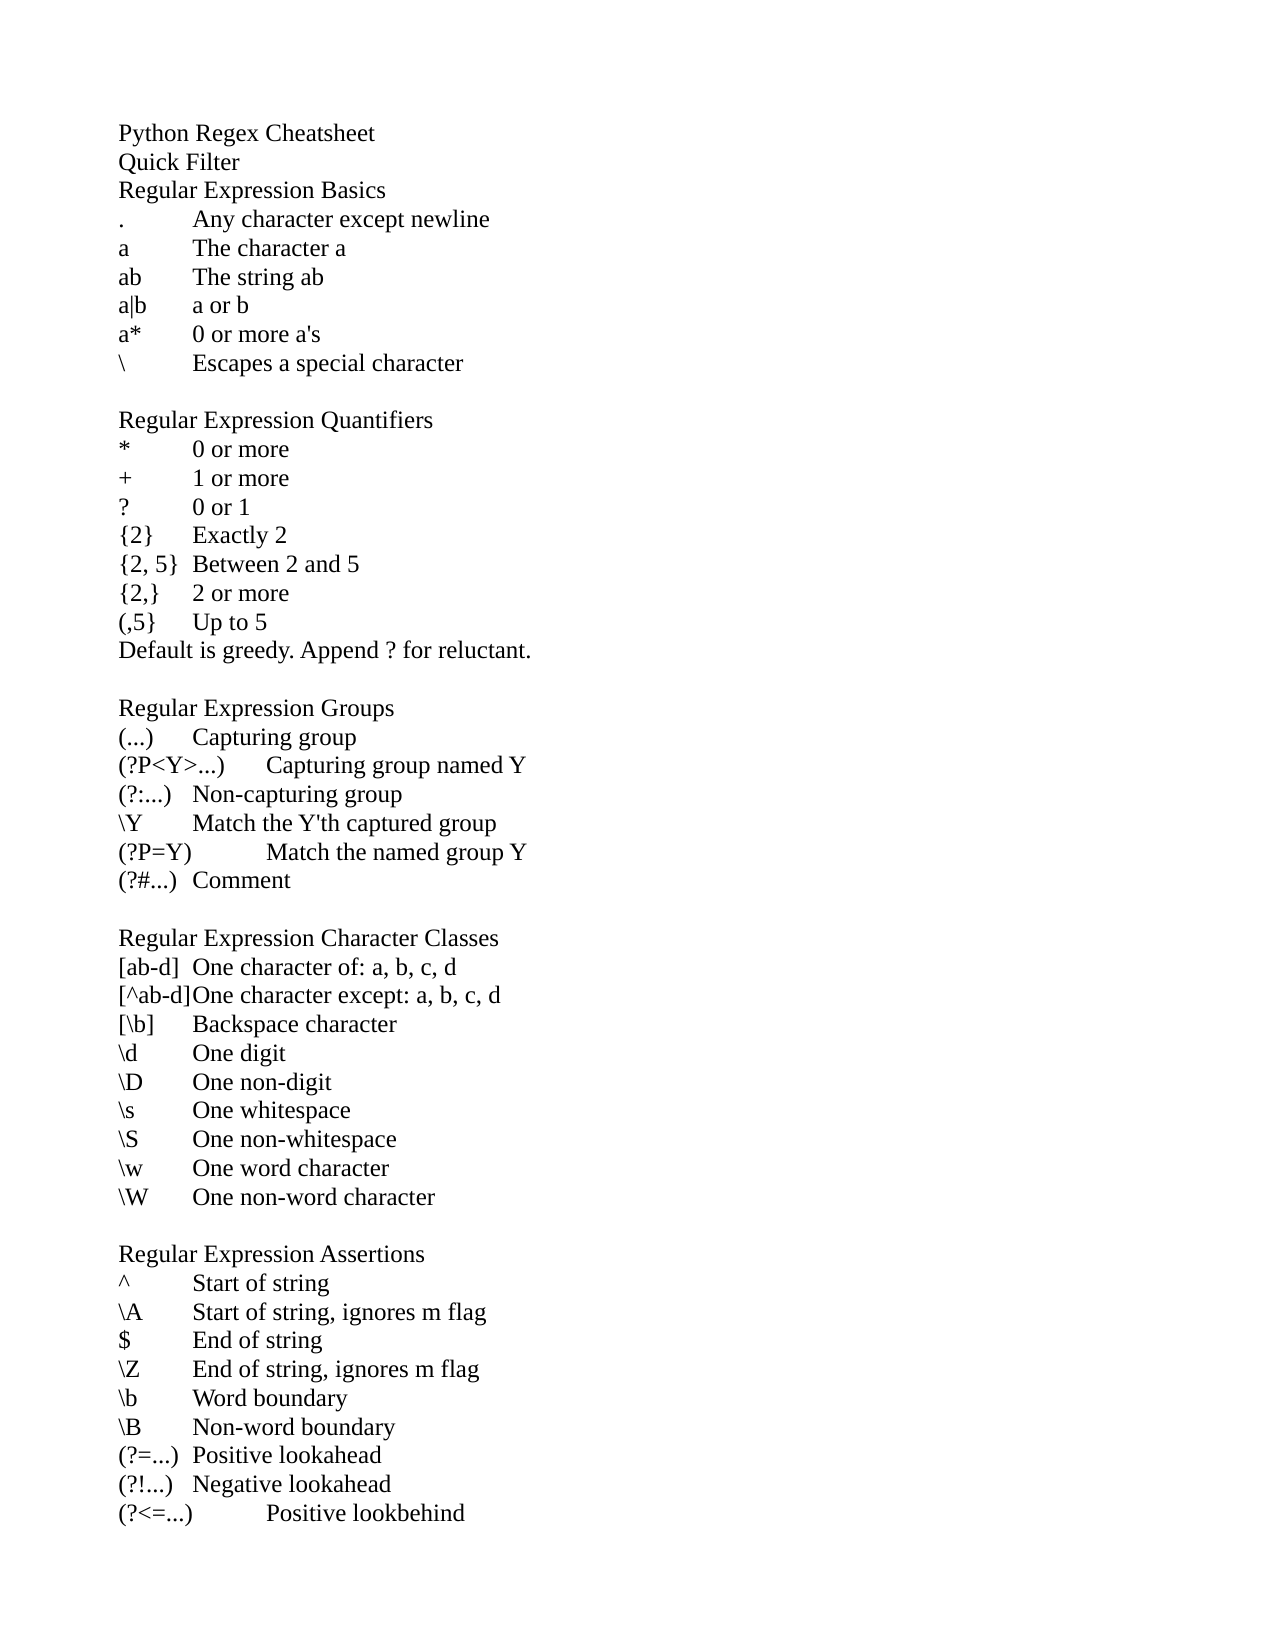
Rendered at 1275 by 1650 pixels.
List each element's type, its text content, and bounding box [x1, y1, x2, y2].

text {2, 5} Between 2 and 5 [118, 549, 1157, 578]
text (?=...) Positive lookahead [118, 1441, 1157, 1469]
text \d One digit [118, 1038, 1157, 1067]
text \w One word character [118, 1153, 1157, 1182]
text {2} Exactly 2 [118, 521, 1157, 549]
text Python Regex Cheatsheet [118, 118, 1157, 147]
text (...) Capturing group [118, 722, 1157, 751]
text ab The string ab [118, 262, 1157, 291]
text \s One whitespace [118, 1096, 1157, 1124]
text (?#...) Comment [118, 866, 1157, 894]
text Regular Expression Character Classes [118, 923, 1157, 952]
text a|b a or b [118, 291, 1157, 319]
text \W One non-word character [118, 1182, 1157, 1211]
text + 1 or more [118, 463, 1157, 492]
text (,5} Up to 5 [118, 607, 1157, 636]
text $ End of string [118, 1326, 1157, 1354]
text Regular Expression Groups [118, 693, 1157, 722]
text * 0 or more [118, 434, 1157, 463]
text ^ Start of string [118, 1268, 1157, 1297]
text Regular Expression Basics [118, 176, 1157, 204]
text \ Escapes a special character [118, 348, 1157, 377]
text a The character a [118, 233, 1157, 262]
text [^ab-d] One character except: a, b, c, d [118, 981, 1157, 1009]
text ? 0 or 1 [118, 492, 1157, 521]
text a* 0 or more a's [118, 319, 1157, 348]
text Regular Expression Quantifiers [118, 406, 1157, 434]
text \b Word boundary [118, 1383, 1157, 1412]
text Quick Filter [118, 147, 1157, 176]
text [\b] Backspace character [118, 1009, 1157, 1038]
text \A Start of string, ignores m flag [118, 1297, 1157, 1326]
text (?P<Y>...) Capturing group named Y [118, 751, 1157, 779]
text [ab-d] One character of: a, b, c, d [118, 952, 1157, 981]
text \Y Match the Y'th captured group [118, 808, 1157, 837]
text (?P=Y) Match the named group Y [118, 837, 1157, 866]
text \B Non-word boundary [118, 1412, 1157, 1441]
text \Z End of string, ignores m flag [118, 1354, 1157, 1383]
text (?:...) Non-capturing group [118, 779, 1157, 808]
text \D One non-digit [118, 1067, 1157, 1096]
text \S One non-whitespace [118, 1124, 1157, 1153]
text (?!...) Negative lookahead [118, 1469, 1157, 1498]
text Default is greedy. Append ? for reluctant. [118, 636, 1157, 664]
text . Any character except newline [118, 204, 1157, 233]
text (?<=...) Positive lookbehind [118, 1498, 1157, 1527]
text {2,} 2 or more [118, 578, 1157, 607]
text Regular Expression Assertions [118, 1239, 1157, 1268]
